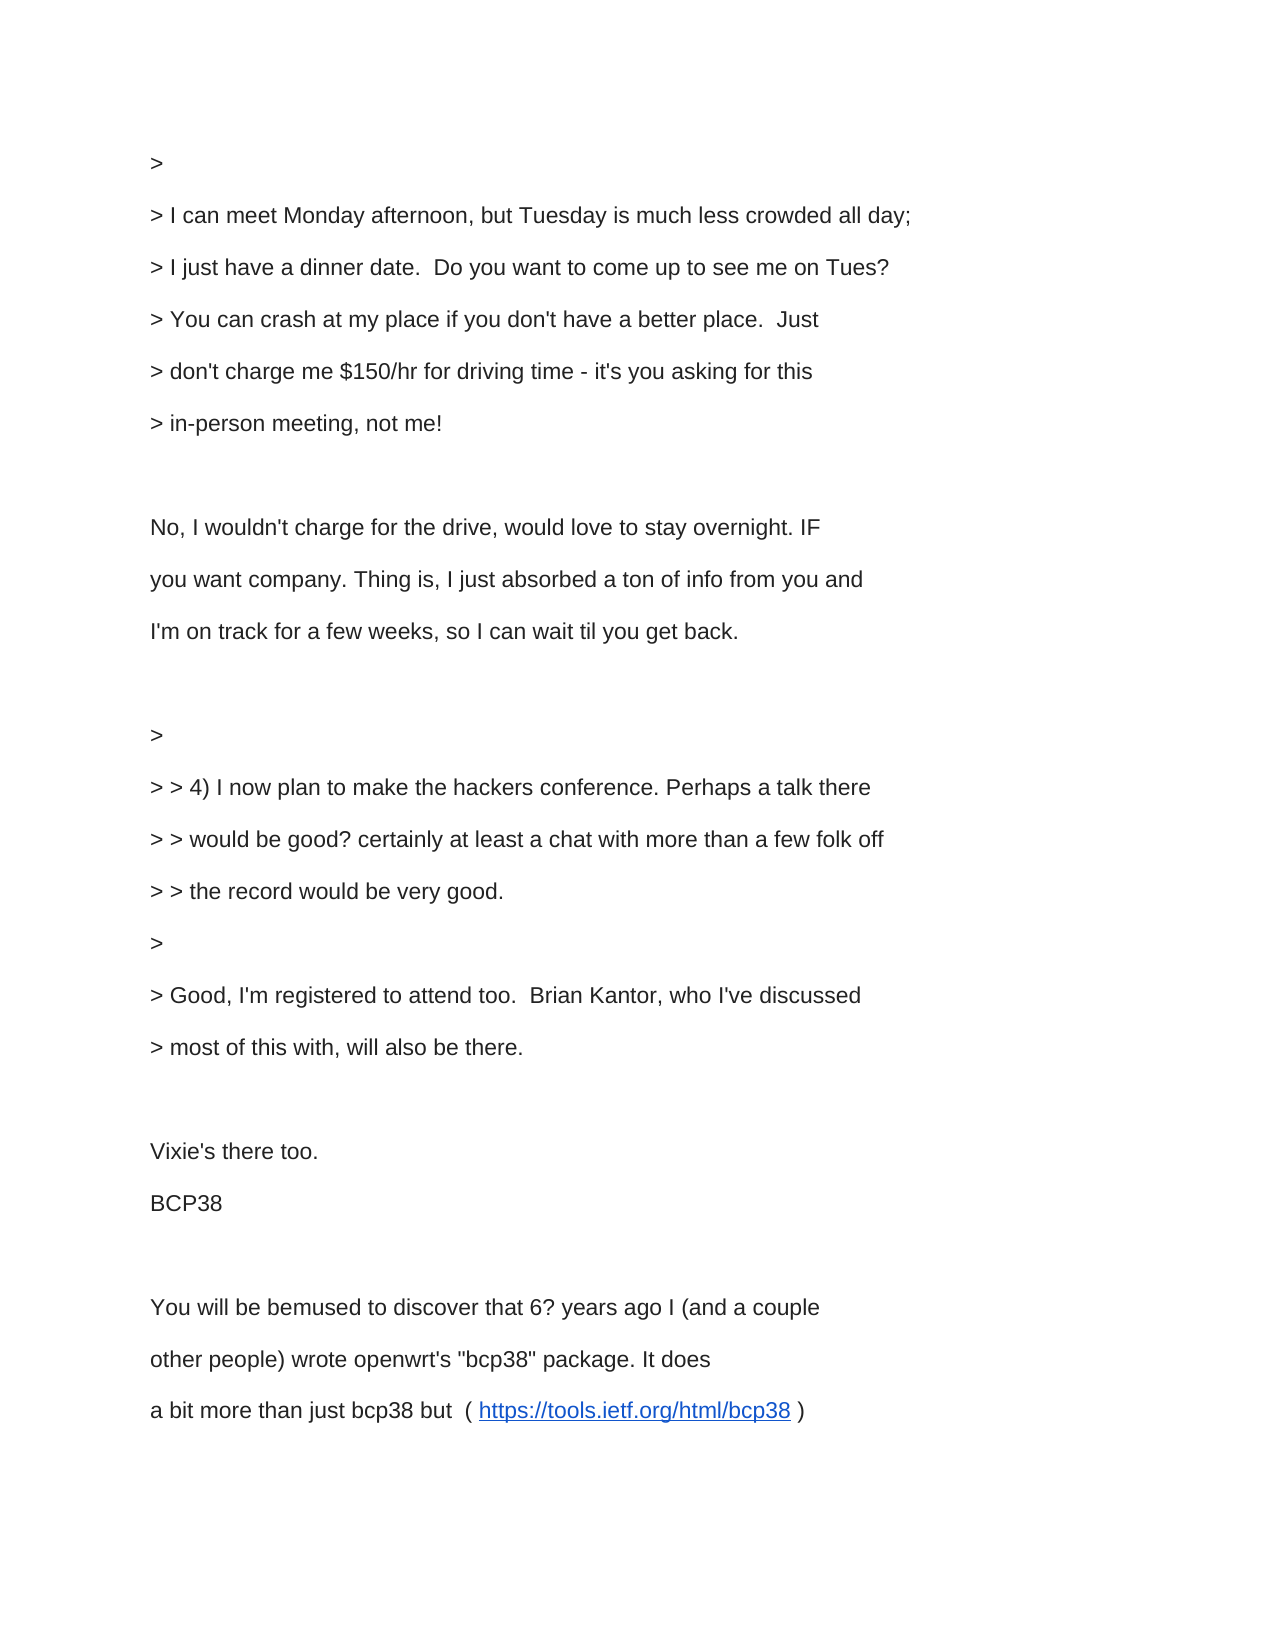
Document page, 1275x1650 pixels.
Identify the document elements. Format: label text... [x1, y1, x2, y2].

text > don't charge me $150/hr for driving time - it's you asking for this [150, 358, 1125, 384]
text > most of this with, will also be there. [150, 1034, 1125, 1060]
text other people) wrote openwrt's "bcp38" package. It does [150, 1346, 1125, 1372]
text > Good, I'm registered to attend too. Brian Kantor, who I've discussed [150, 982, 1125, 1008]
text > I just have a dinner date. Do you want to come up to see me on Tues? [150, 254, 1125, 280]
text No, I wouldn't charge for the drive, would love to stay overnight. IF [150, 514, 1125, 540]
text you want company. Thing is, I just absorbed a ton of info from you and [150, 566, 1125, 592]
text > You can crash at my place if you don't have a better place. Just [150, 306, 1125, 332]
text > > 4) I now plan to make the hackers conference. Perhaps a talk there [150, 774, 1125, 800]
text BCP38 [150, 1189, 1125, 1216]
text a bit more than just bcp38 but ( https://tools.ietf.org/html/bcp38 ) [150, 1397, 1125, 1424]
text I'm on track for a few weeks, so I can wait til you get back. [150, 618, 1125, 644]
text > I can meet Monday afternoon, but Tuesday is much less crowded all day; [150, 202, 1125, 228]
text Vixie's there too. [150, 1138, 1125, 1164]
text > in-person meeting, not me! [150, 410, 1125, 436]
text > > would be good? certainly at least a chat with more than a few folk off [150, 826, 1125, 852]
text > [150, 722, 1125, 748]
text > > the record would be very good. [150, 878, 1125, 904]
text > [150, 930, 1125, 956]
text You will be bemused to discover that 6? years ago I (and a couple [150, 1293, 1125, 1320]
text > [150, 150, 1125, 176]
